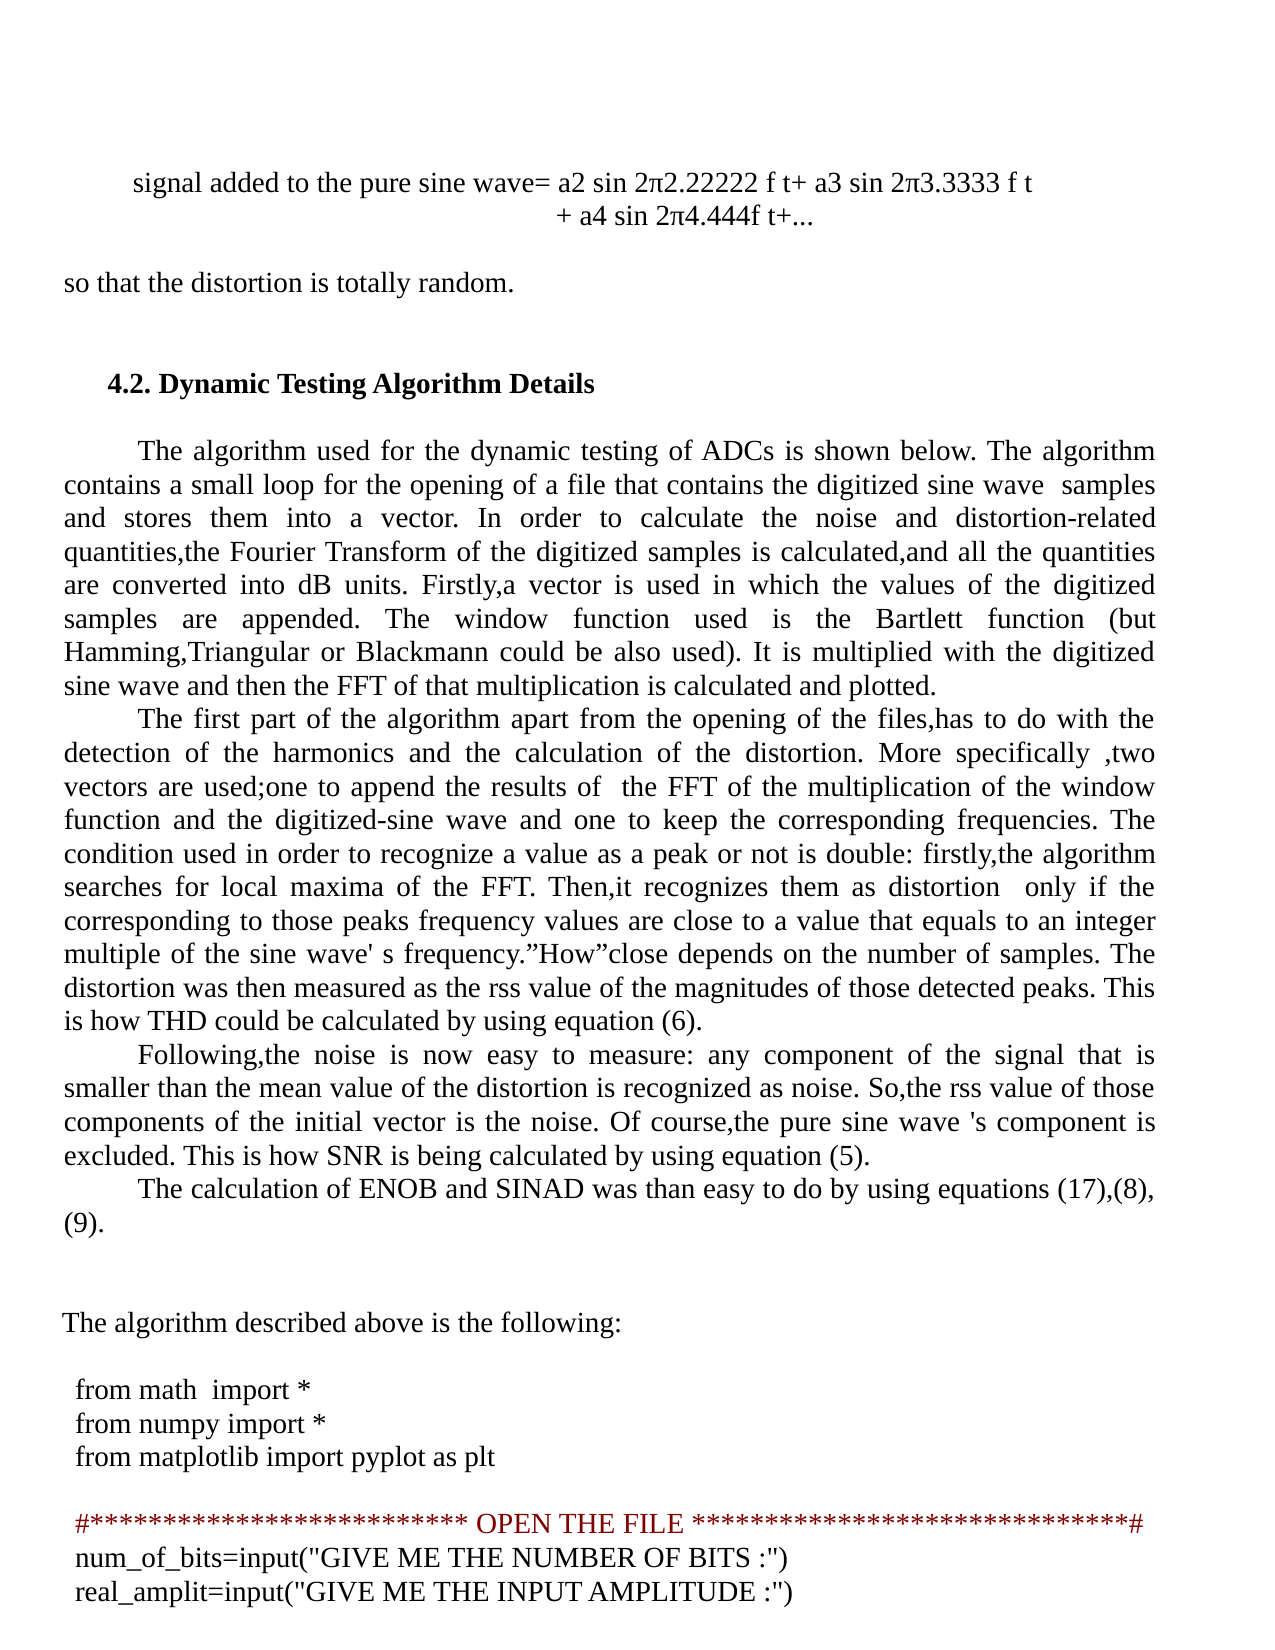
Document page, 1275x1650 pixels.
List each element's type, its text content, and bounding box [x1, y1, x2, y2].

text + a4 sin 2π4.444f t+... [118, 198, 1157, 232]
text real_amplit=input("GIVE ME THE INPUT AMPLITUDE :") [75, 1574, 1157, 1607]
text Following,the noise is now easy to measure: any component of the signal that is smaller than the mean value of the distortion is recognized as noise. So,the rss value of those components of the initial vector is the noise. Of course,the pure sine wave 's component is excluded. This is how SNR is being calculated by using equation (5). [63, 1037, 1157, 1171]
text 4.2. Dynamic Testing Algorithm Details [63, 366, 1157, 400]
text signal added to the pure sine wave= a2 sin 2π2.22222 f t+ a3 sin 2π3.3333 f t [118, 165, 1157, 198]
text #************************** OPEN THE FILE ******************************# [75, 1507, 1157, 1540]
text The algorithm used for the dynamic testing of ADCs is shown below. The algorithm contains a small loop for the opening of a file that contains the digitized sine wave samples and stores them into a vector. In order to calculate the noise and distortion-related quantities,the Fourier Transform of the digitized samples is calculated,and all the quantities are converted into dB units. Firstly,a vector is used in which the values of the digitized samples are appended. The window function used is the Bartlett function (but Hamming,Triangular or Blackmann could be also used). It is multiplied with the digitized sine wave and then the FFT of that multiplication is calculated and plotted. [63, 433, 1157, 702]
text from matplotlib import pyplot as plt [75, 1439, 1157, 1473]
text The algorithm described above is the following: [62, 1305, 1213, 1339]
text The calculation of ENOB and SINAD was than easy to do by using equations (17),(8),(9). [63, 1171, 1157, 1238]
text The first part of the algorithm apart from the opening of the files,has to do with the detection of the harmonics and the calculation of the distortion. More specifically ,two vectors are used;one to append the results of the FFT of the multiplication of the window function and the digitized-sine wave and one to keep the corresponding frequencies. The condition used in order to recognize a value as a peak or not is double: firstly,the algorithm searches for local maxima of the FFT. Then,it recognizes them as distortion only if the corresponding to those peaks frequency values are close to a value that equals to an integer multiple of the sine wave' s frequency.”How”close depends on the number of samples. The distortion was then measured as the rss value of the magnitudes of those detected peaks. This is how THD could be calculated by using equation (6). [63, 702, 1157, 1037]
text from numpy import * [75, 1406, 1157, 1439]
text num_of_bits=input("GIVE ME THE NUMBER OF BITS :") [75, 1540, 1157, 1574]
text from math import * [75, 1372, 1157, 1406]
text so that the distortion is totally random. [63, 266, 1157, 299]
